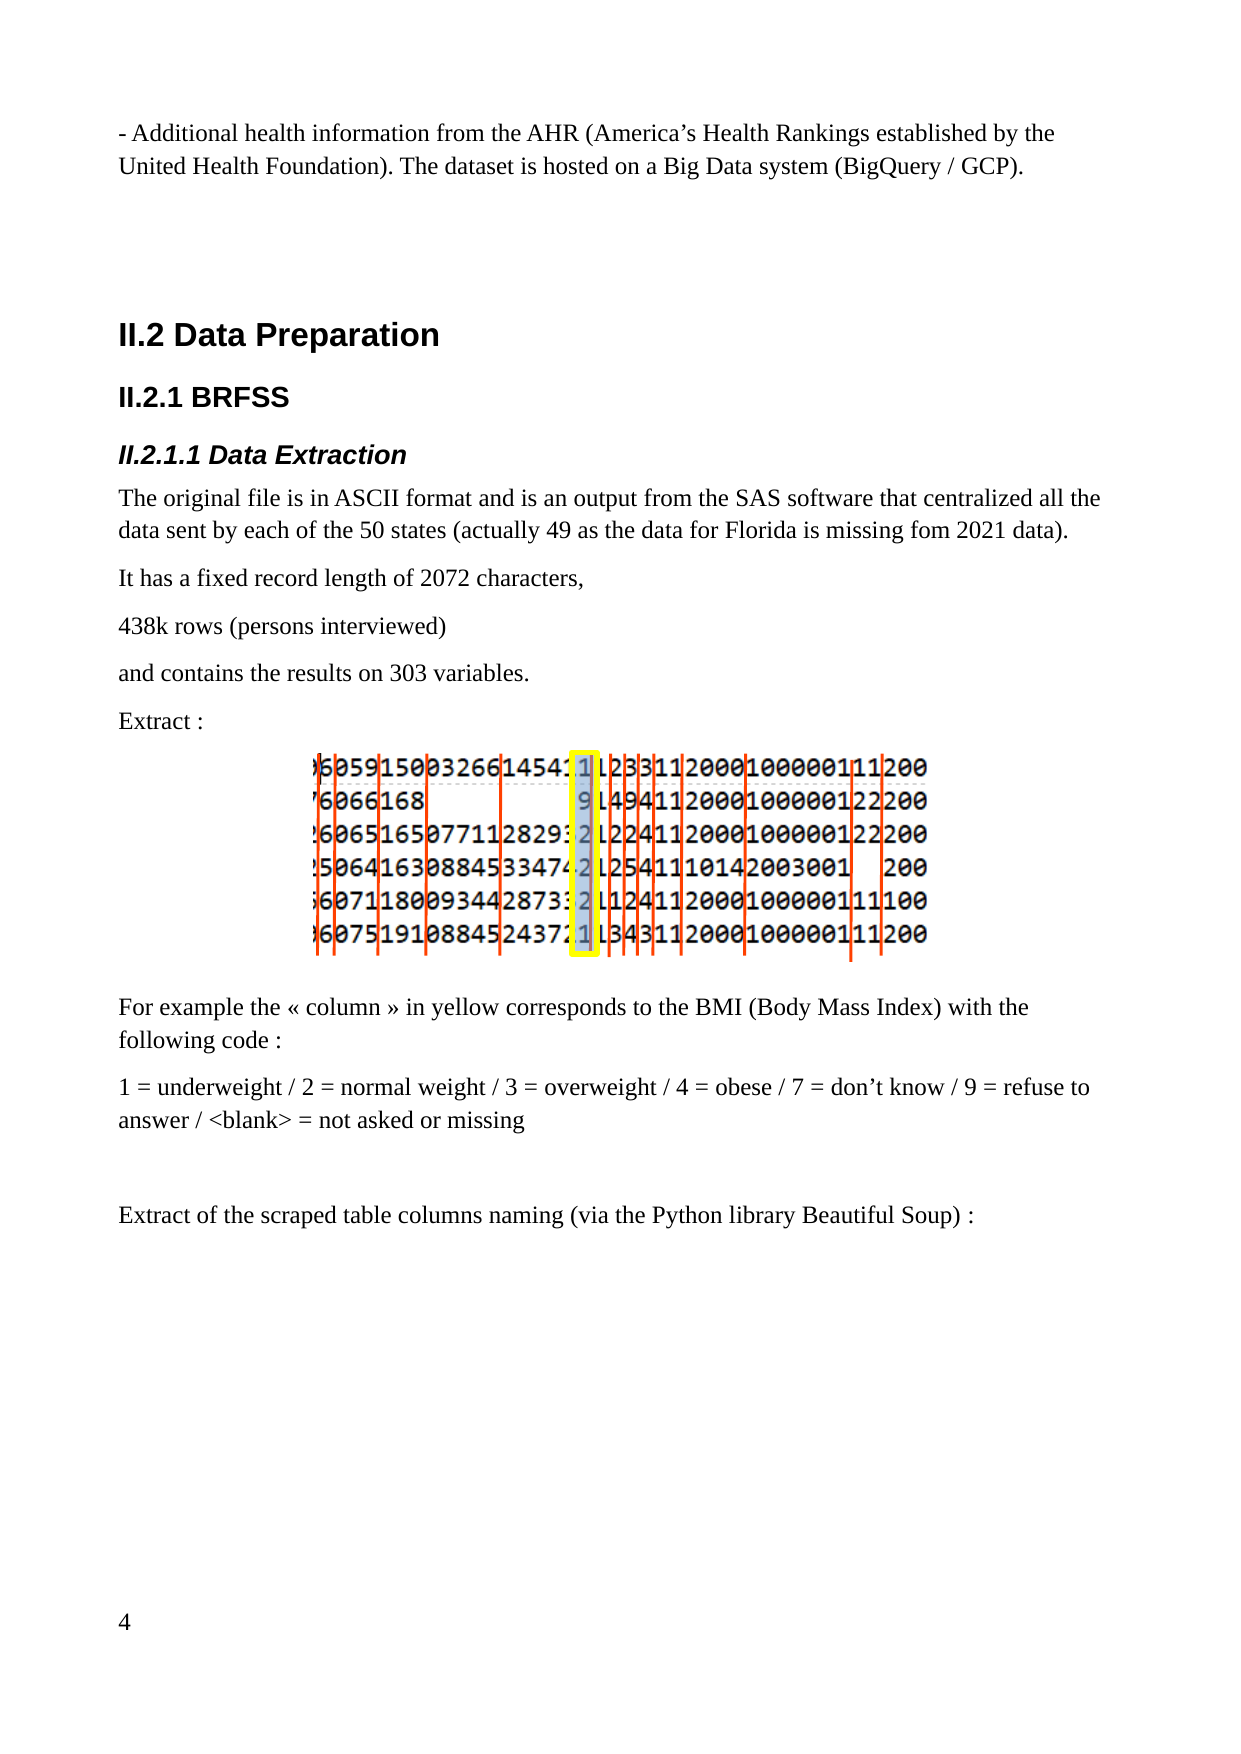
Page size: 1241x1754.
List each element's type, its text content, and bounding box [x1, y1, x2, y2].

picture [639, 753, 652, 950]
picture [655, 753, 680, 950]
subtitle II.2.1.1 Data Extraction [118, 439, 1122, 470]
text The original file is in ASCII format and is an output from the SAS software that centralized all the data sent by each of the 50 states (actually 49 as the data for Florida is missing fom 2021 data). [118, 483, 1122, 544]
picture [883, 753, 928, 950]
picture [319, 753, 333, 950]
picture [747, 753, 880, 950]
picture [313, 753, 317, 950]
text It has a fixed record length of 2072 characters, [118, 563, 1122, 592]
picture [611, 753, 623, 950]
subtitle II.2.1 BRFSS [118, 380, 1122, 414]
subtitle II.2 Data Preparation [118, 315, 1122, 353]
picture [626, 753, 636, 950]
picture [336, 753, 377, 950]
text 1 = underweight / 2 = normal weight / 3 = overweight / 4 = obese / 7 = don’t know / 9 = refuse to answer / <blank> = not asked or missing [118, 1072, 1122, 1134]
text Extract of the scraped table columns naming (via the Python library Beautiful Soup) : [118, 1201, 1122, 1229]
picture [380, 753, 425, 950]
text - Additional health information from the AHR (America’s Health Rankings established by the United Health Foundation). The dataset is hosted on a Big Data system (BigQuery / GCP). [118, 118, 1122, 180]
picture [683, 753, 744, 950]
text and contains the results on 303 variables. [118, 658, 1122, 687]
picture [428, 753, 499, 950]
text 438k rows (persons interviewed) [118, 611, 1122, 639]
picture [600, 753, 609, 950]
text Extract : [118, 706, 1122, 735]
picture [502, 753, 569, 950]
text For example the « column » in yellow corresponds to the BMI (Body Mass Index) with the following code : [118, 992, 1122, 1053]
